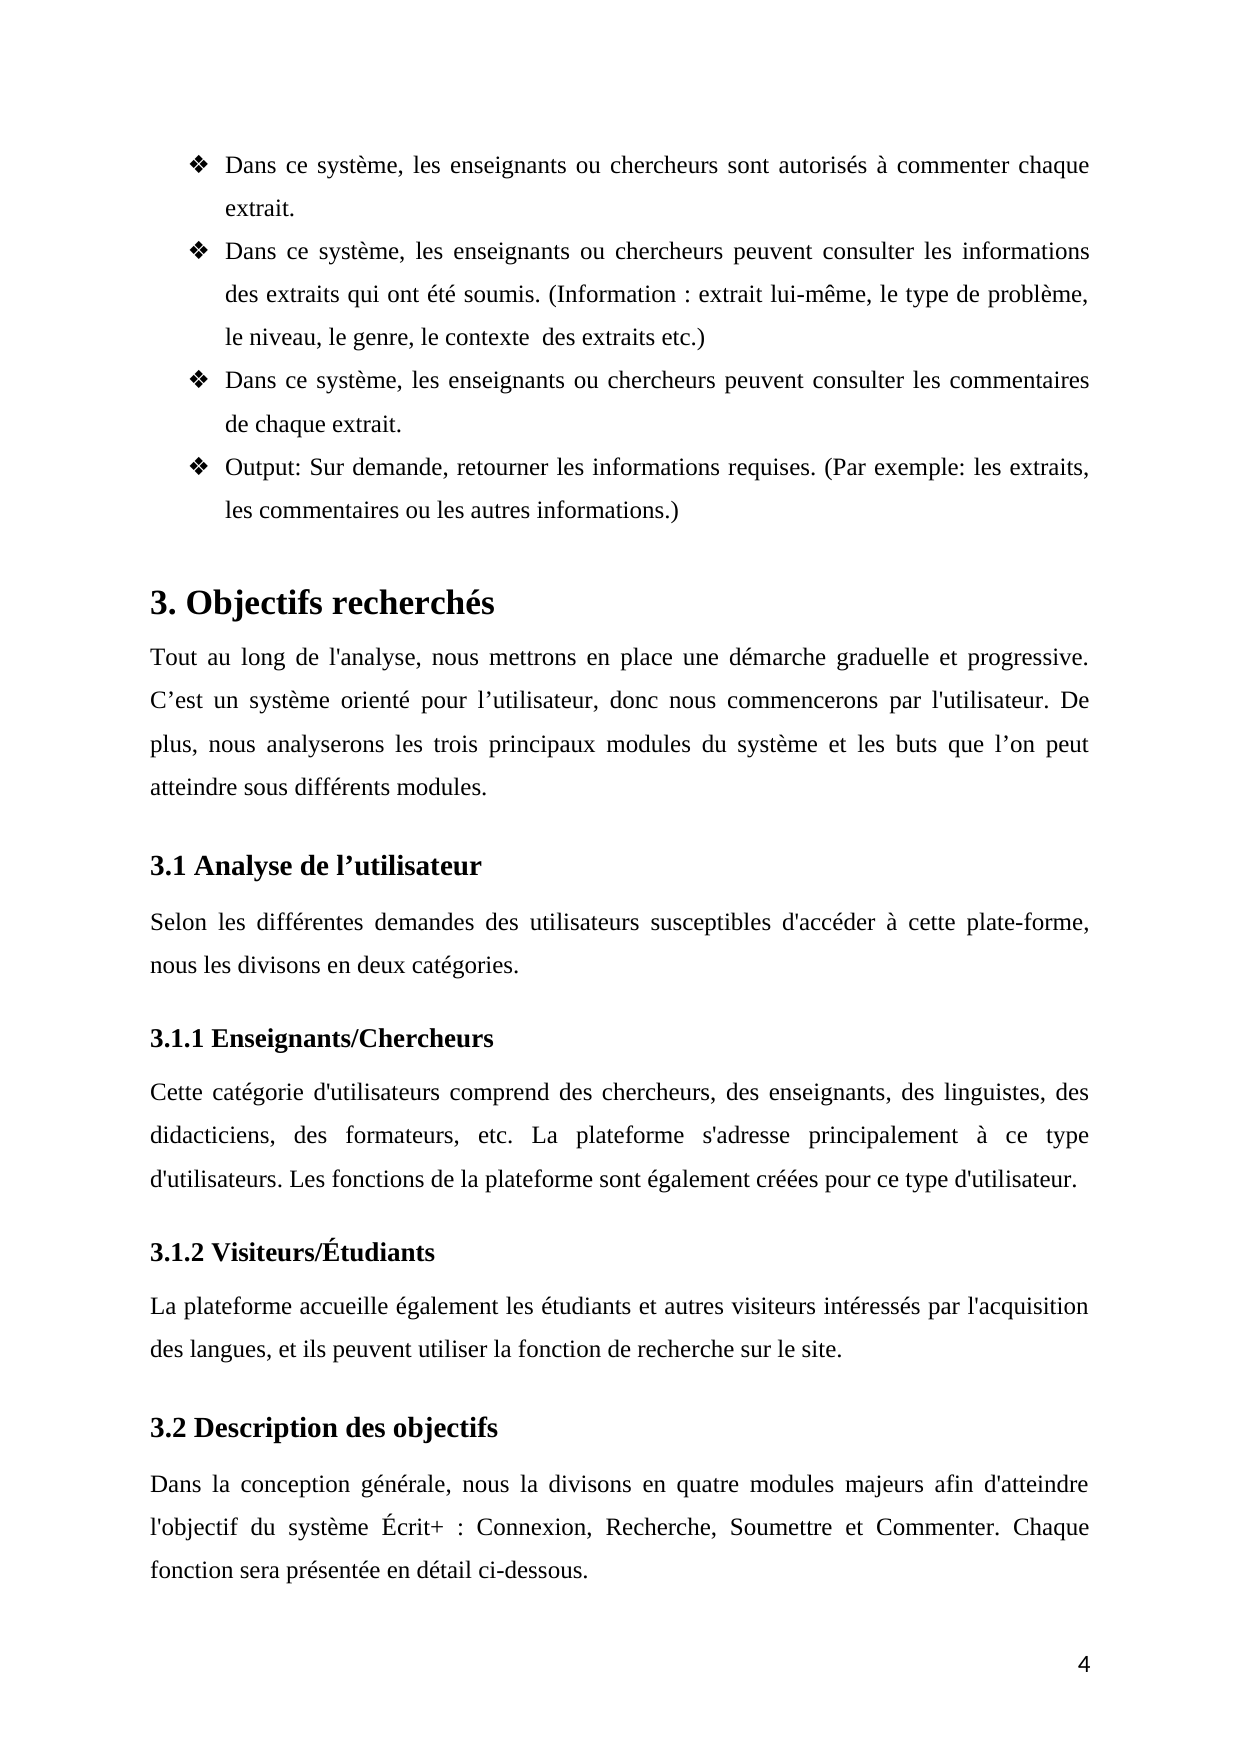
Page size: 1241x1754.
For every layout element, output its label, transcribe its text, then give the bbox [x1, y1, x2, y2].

subtitle 3.2 Description des objectifs [150, 1411, 1090, 1444]
list Dans ce système, les enseignants ou chercheurs peuvent consulter les informations des extraits qui ont été soumis. (Information : extrait lui-même, le type de problème, le niveau, le genre, le contexte des extraits etc.) [187, 236, 1090, 351]
list Dans ce système, les enseignants ou chercheurs peuvent consulter les commentaires de chaque extrait. [187, 366, 1090, 437]
subtitle 3.1.1 Enseignants/Chercheurs [150, 1022, 1090, 1053]
list Output: Sur demande, retourner les informations requises. (Par exemple: les extraits, les commentaires ou les autres informations.) [187, 452, 1090, 524]
text Selon les différentes demandes des utilisateurs susceptibles d'accéder à cette plate-forme, nous les divisons en deux catégories. [150, 907, 1090, 979]
subtitle 3.1 Analyse de l’utilisateur [150, 848, 1090, 882]
text 3. Objectifs recherchés [150, 581, 1090, 622]
text La plateforme accueille également les étudiants et autres visiteurs intéressés par l'acquisition des langues, et ils peuvent utiliser la fonction de recherche sur le site. [150, 1291, 1090, 1363]
text Cette catégorie d'utilisateurs comprend des chercheurs, des enseignants, des linguistes, des didacticiens, des formateurs, etc. La plateforme s'adresse principalement à ce type d'utilisateurs. Les fonctions de la plateforme sont également créées pour ce type d'utilisateur. [150, 1077, 1090, 1192]
subtitle 3.1.2 Visiteurs/Étudiants [150, 1236, 1090, 1267]
text Tout au long de l'analyse, nous mettrons en place une démarche graduelle et progressive. C’est un système orienté pour l’utilisateur, donc nous commencerons par l'utilisateur. De plus, nous analyserons les trois principaux modules du système et les buts que l’on peut atteindre sous différents modules. [150, 642, 1090, 801]
list Dans ce système, les enseignants ou chercheurs sont autorisés à commenter chaque extrait. [187, 150, 1090, 222]
text Dans la conception générale, nous la divisons en quatre modules majeurs afin d'atteindre l'objectif du système Écrit+ : Connexion, Recherche, Soumettre et Commenter. Chaque fonction sera présentée en détail ci-dessous. [150, 1469, 1090, 1584]
